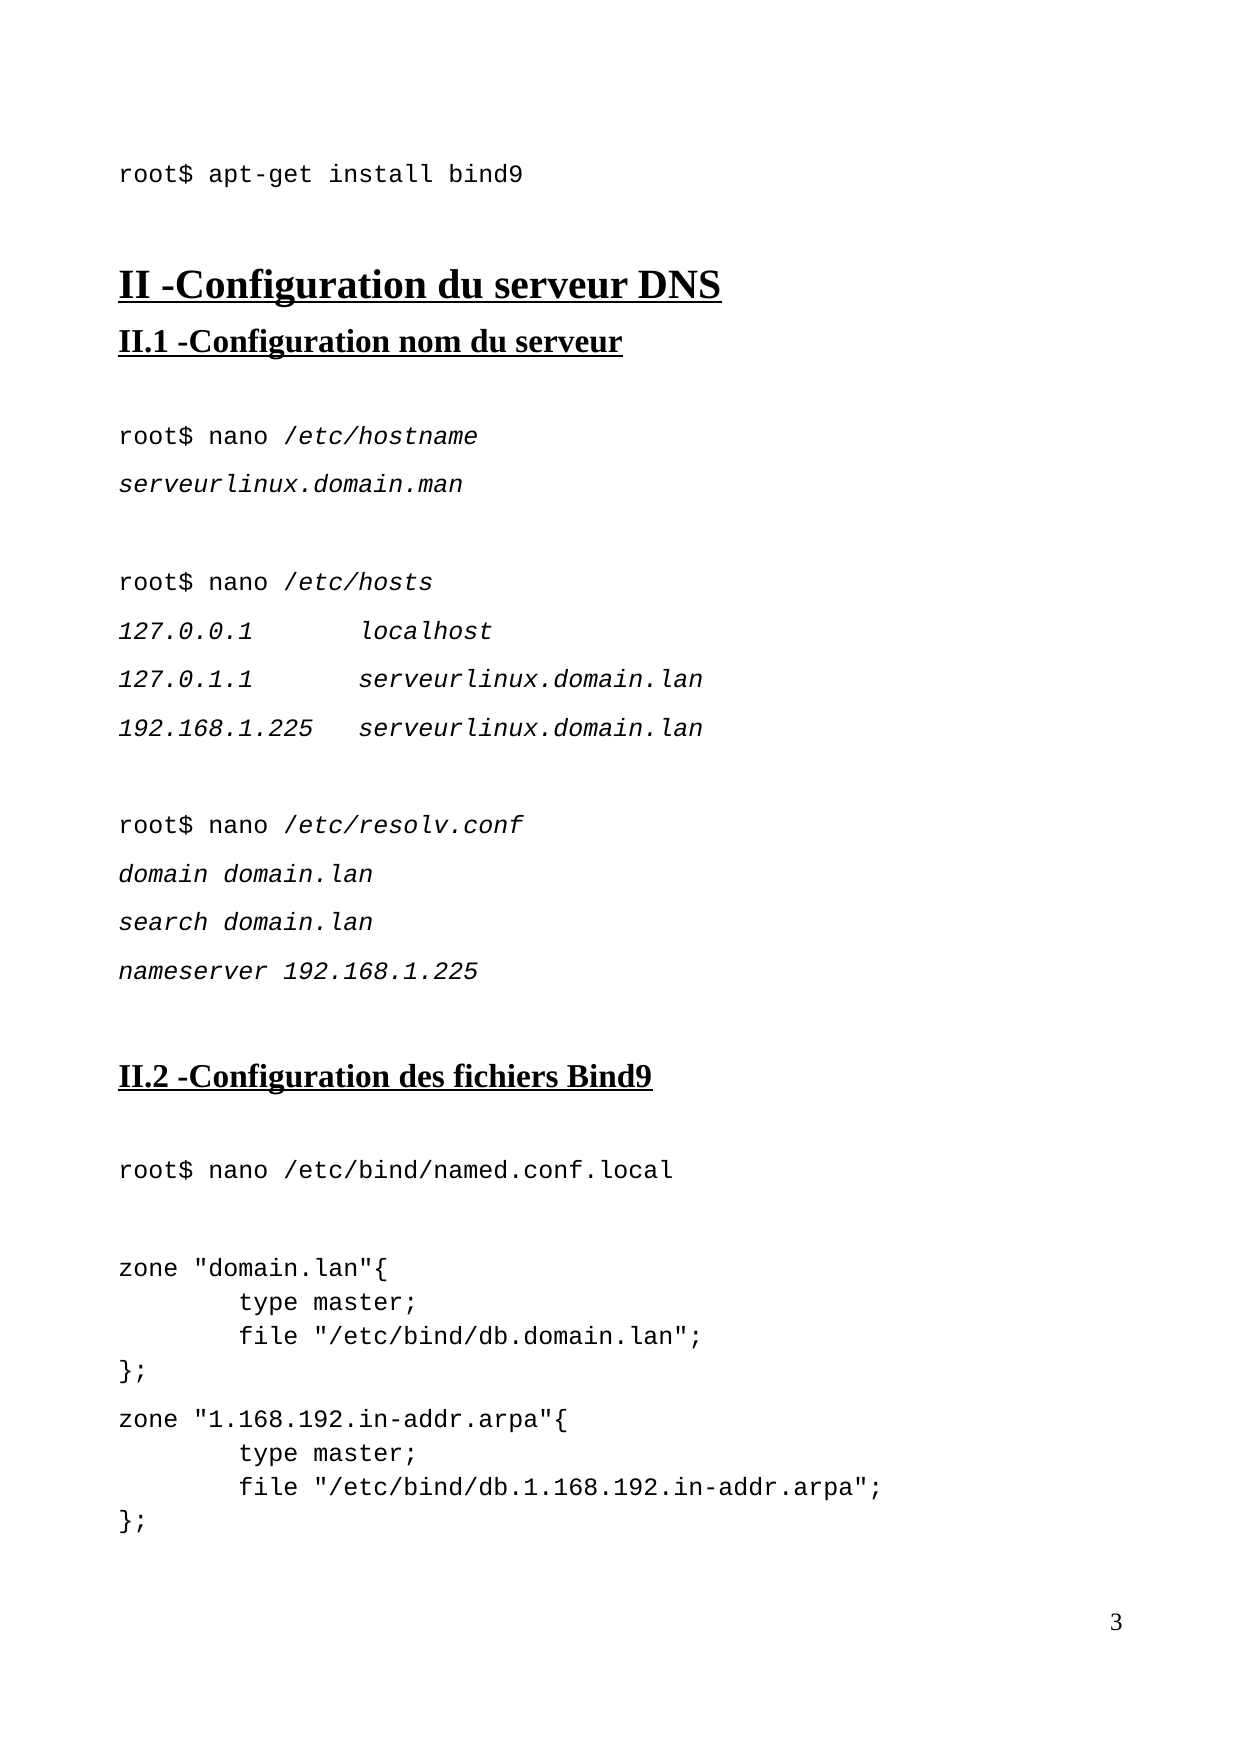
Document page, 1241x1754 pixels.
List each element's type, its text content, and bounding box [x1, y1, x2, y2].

text II.2 -Configuration des fichiers Bind9 [118, 1056, 1122, 1094]
text root$ nano /etc/hostname [118, 423, 1122, 452]
text root$ nano /etc/resolv.conf [118, 813, 1122, 841]
text zone "1.168.192.in-addr.arpa"{ [118, 1406, 1122, 1434]
text nameserver 192.168.1.225 [118, 958, 1122, 987]
text zone "domain.lan"{ [118, 1256, 1122, 1284]
text 127.0.0.1 localhost [118, 618, 1122, 647]
text root$ apt-get install bind9 [118, 161, 1122, 190]
text }; [118, 1508, 1122, 1536]
text type master; [118, 1290, 1122, 1318]
text root$ nano /etc/bind/named.conf.local [118, 1158, 1122, 1186]
text II.1 -Configuration nom du serveur [118, 322, 1122, 360]
text 127.0.1.1 serveurlinux.domain.lan [118, 667, 1122, 695]
text serveurlinux.domain.man [118, 472, 1122, 500]
text }; [118, 1358, 1122, 1386]
text search domain.lan [118, 910, 1122, 938]
text domain domain.lan [118, 861, 1122, 890]
text root$ nano /etc/hosts [118, 570, 1122, 598]
text 192.168.1.225 serveurlinux.domain.lan [118, 715, 1122, 744]
text II -Configuration du serveur DNS [118, 259, 1122, 307]
text type master; [118, 1440, 1122, 1468]
text file "/etc/bind/db.1.168.192.in-addr.arpa"; [118, 1474, 1122, 1502]
text file "/etc/bind/db.domain.lan"; [118, 1324, 1122, 1352]
